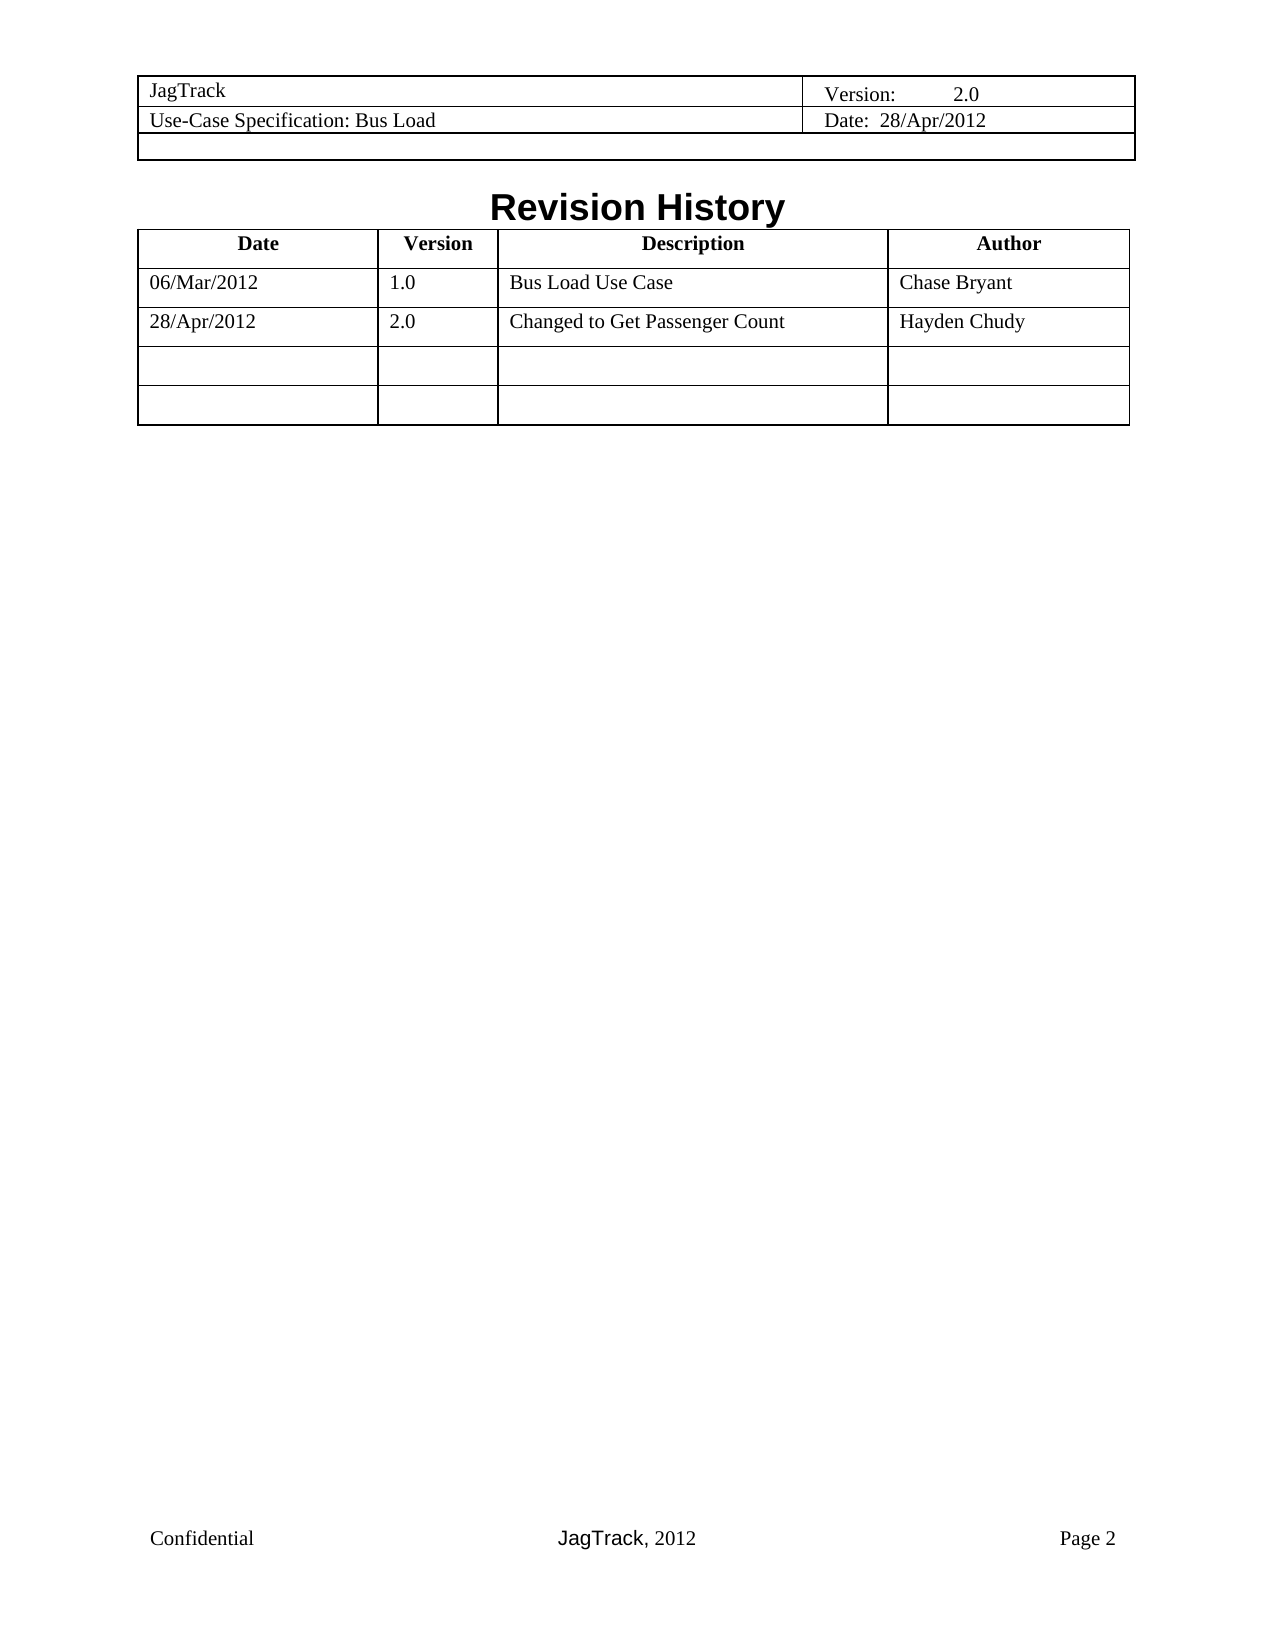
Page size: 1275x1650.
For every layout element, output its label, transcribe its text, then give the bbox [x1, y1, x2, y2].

table_cell Bus Load Use Case [499, 269, 887, 307]
table_cell Chase Bryant [889, 269, 1129, 307]
table_cell [499, 386, 887, 424]
table_cell 06/Mar/2012 [139, 269, 377, 307]
table_cell [379, 386, 497, 424]
table_cell [139, 347, 377, 385]
subtitle Revision History [150, 185, 1125, 228]
table_cell 2.0 [379, 308, 497, 346]
table_header Author [889, 230, 1129, 268]
table_header Date [139, 230, 377, 268]
table_cell [889, 386, 1129, 424]
table_cell [889, 347, 1129, 385]
table_cell 1.0 [379, 269, 497, 307]
table_cell Changed to Get Passenger Count [499, 308, 887, 346]
table_cell [379, 347, 497, 385]
table_cell Hayden Chudy [889, 308, 1129, 346]
table_header Description [499, 230, 887, 268]
table_cell [499, 347, 887, 385]
table_header Version [379, 230, 497, 268]
table_cell [139, 386, 377, 424]
table_cell 28/Apr/2012 [139, 308, 377, 346]
